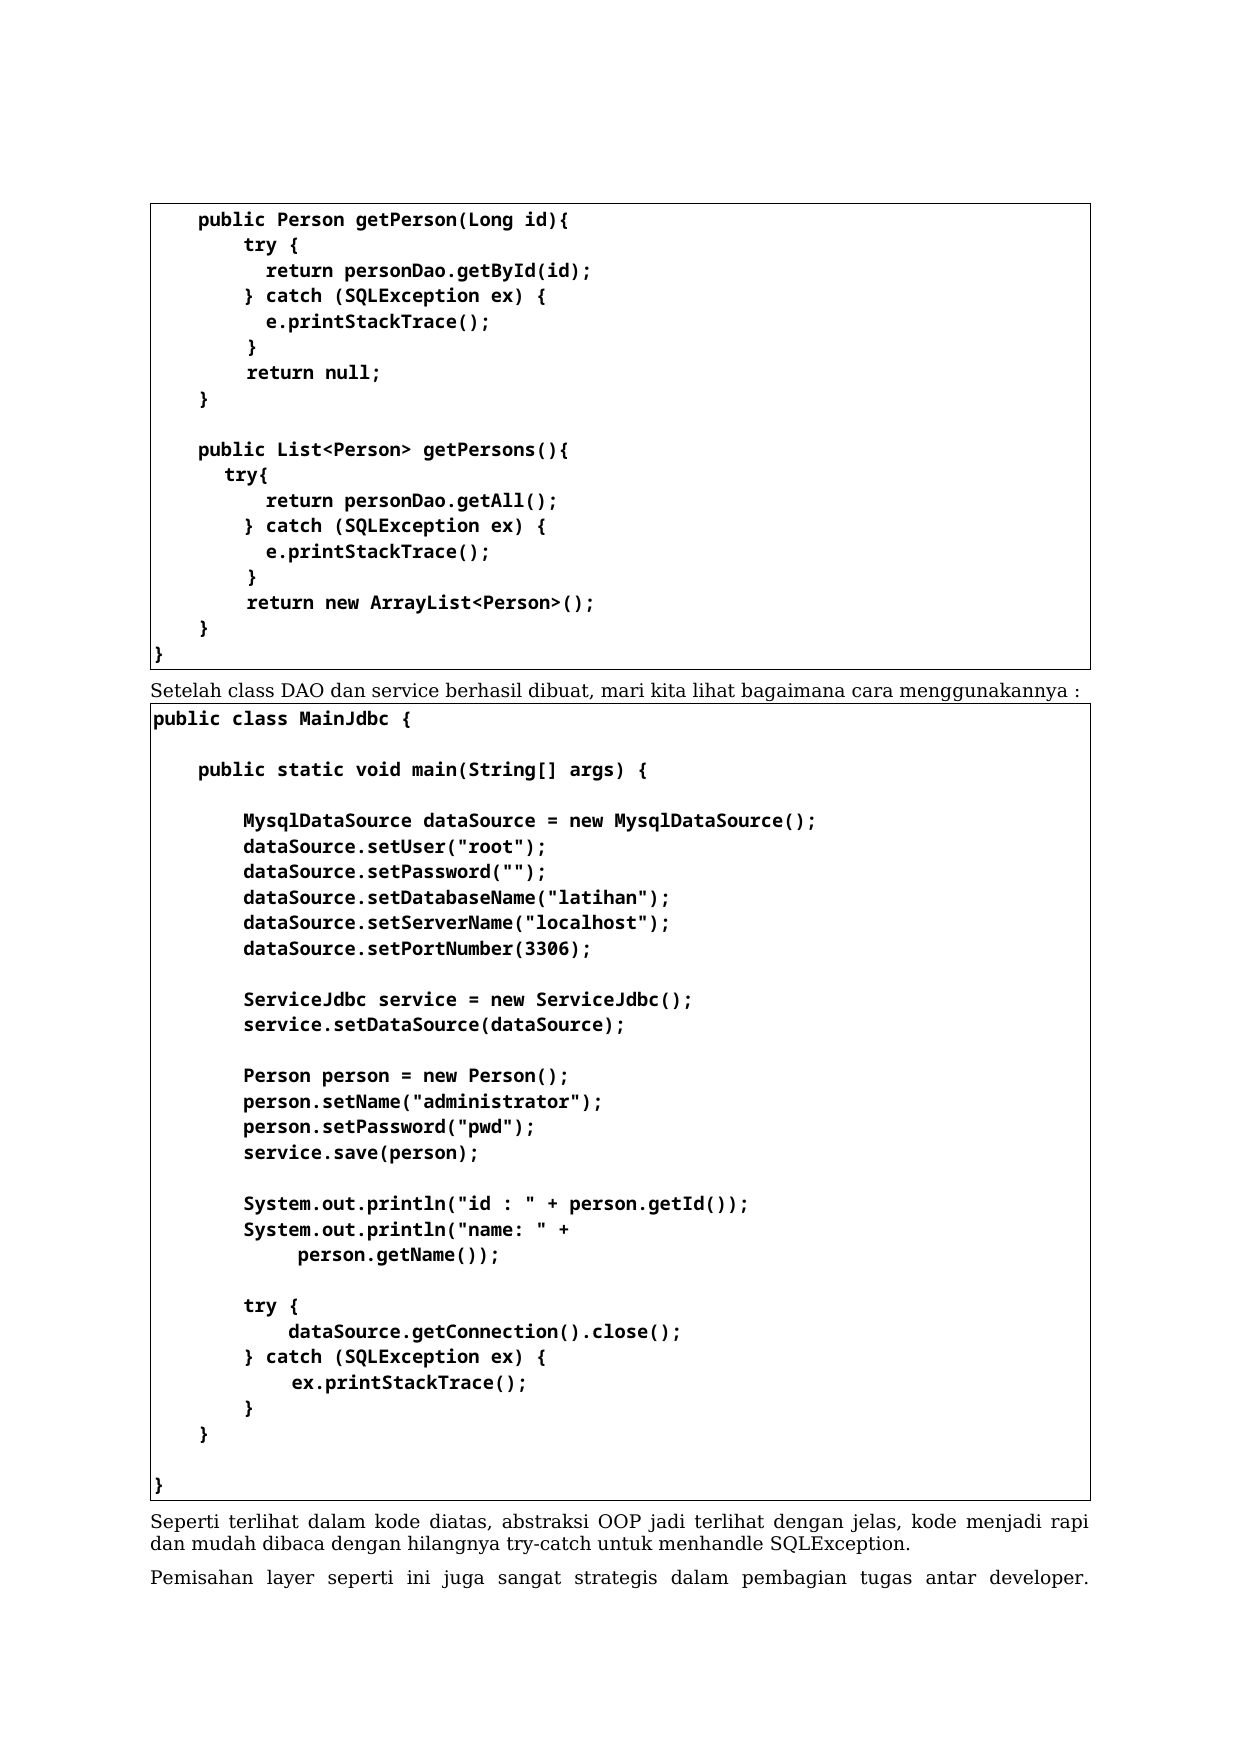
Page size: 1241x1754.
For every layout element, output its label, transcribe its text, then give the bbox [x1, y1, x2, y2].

text return null; [151, 356, 1090, 382]
text } [151, 611, 1090, 637]
text } [151, 331, 1090, 356]
text } [151, 560, 1090, 586]
text } [151, 1468, 1090, 1500]
text return personDao.getById(id); [151, 254, 1090, 280]
text } [151, 382, 1090, 410]
text dataSource.setPortNumber(3306); [151, 932, 1090, 961]
text } catch (SQLException ex) { [151, 280, 1090, 305]
text ServiceJdbc service = new ServiceJdbc(); [151, 983, 1090, 1009]
text public Person getPerson(Long id){ [151, 204, 1090, 229]
text Seperti terlihat dalam kode diatas, abstraksi OOP jadi terlihat dengan jelas, kode menjadi rapi dan mudah dibaca dengan hilangnya try-catch untuk menhandle SQLException. [150, 1512, 1091, 1555]
text service.setDataSource(dataSource); [151, 1009, 1090, 1037]
text Setelah class DAO dan service berhasil dibuat, mari kita lihat bagaimana cara menggunakannya : [150, 681, 1091, 702]
text Pemisahan layer seperti ini juga sangat strategis dalam pembagian tugas antar developer. [150, 1567, 1091, 1589]
text } [151, 637, 1090, 669]
text try{ [151, 458, 1090, 484]
text public List<Person> getPersons(){ [151, 433, 1090, 458]
text } catch (SQLException ex) { [151, 509, 1090, 535]
text public static void main(String[] args) { [151, 753, 1090, 782]
text e.printStackTrace(); [151, 305, 1090, 331]
text return new ArrayList<Person>(); [151, 586, 1090, 611]
text dataSource.setDatabaseName("latihan"); [151, 881, 1090, 907]
text dataSource.setUser("root"); [151, 830, 1090, 856]
text System.out.println("id : " + person.getId()); [151, 1187, 1090, 1213]
text service.save(person); [151, 1136, 1090, 1165]
text } [151, 1417, 1090, 1446]
text System.out.println("name: " + [151, 1213, 1090, 1238]
text } catch (SQLException ex) { [151, 1340, 1090, 1366]
text try { [151, 229, 1090, 254]
text person.setName("administrator"); [151, 1085, 1090, 1111]
text Person person = new Person(); [151, 1060, 1090, 1085]
text dataSource.setServerName("localhost"); [151, 907, 1090, 932]
text try { [151, 1289, 1090, 1315]
text ex.printStackTrace(); [151, 1366, 1090, 1391]
text e.printStackTrace(); [151, 535, 1090, 560]
text public class MainJdbc { [151, 704, 1090, 731]
text person.getName()); [151, 1238, 1090, 1267]
text dataSource.getConnection().close(); [151, 1315, 1090, 1340]
text dataSource.setPassword(""); [151, 856, 1090, 881]
text person.setPassword("pwd"); [151, 1111, 1090, 1136]
text } [151, 1391, 1090, 1417]
text MysqlDataSource dataSource = new MysqlDataSource(); [151, 804, 1090, 830]
text return personDao.getAll(); [151, 484, 1090, 509]
